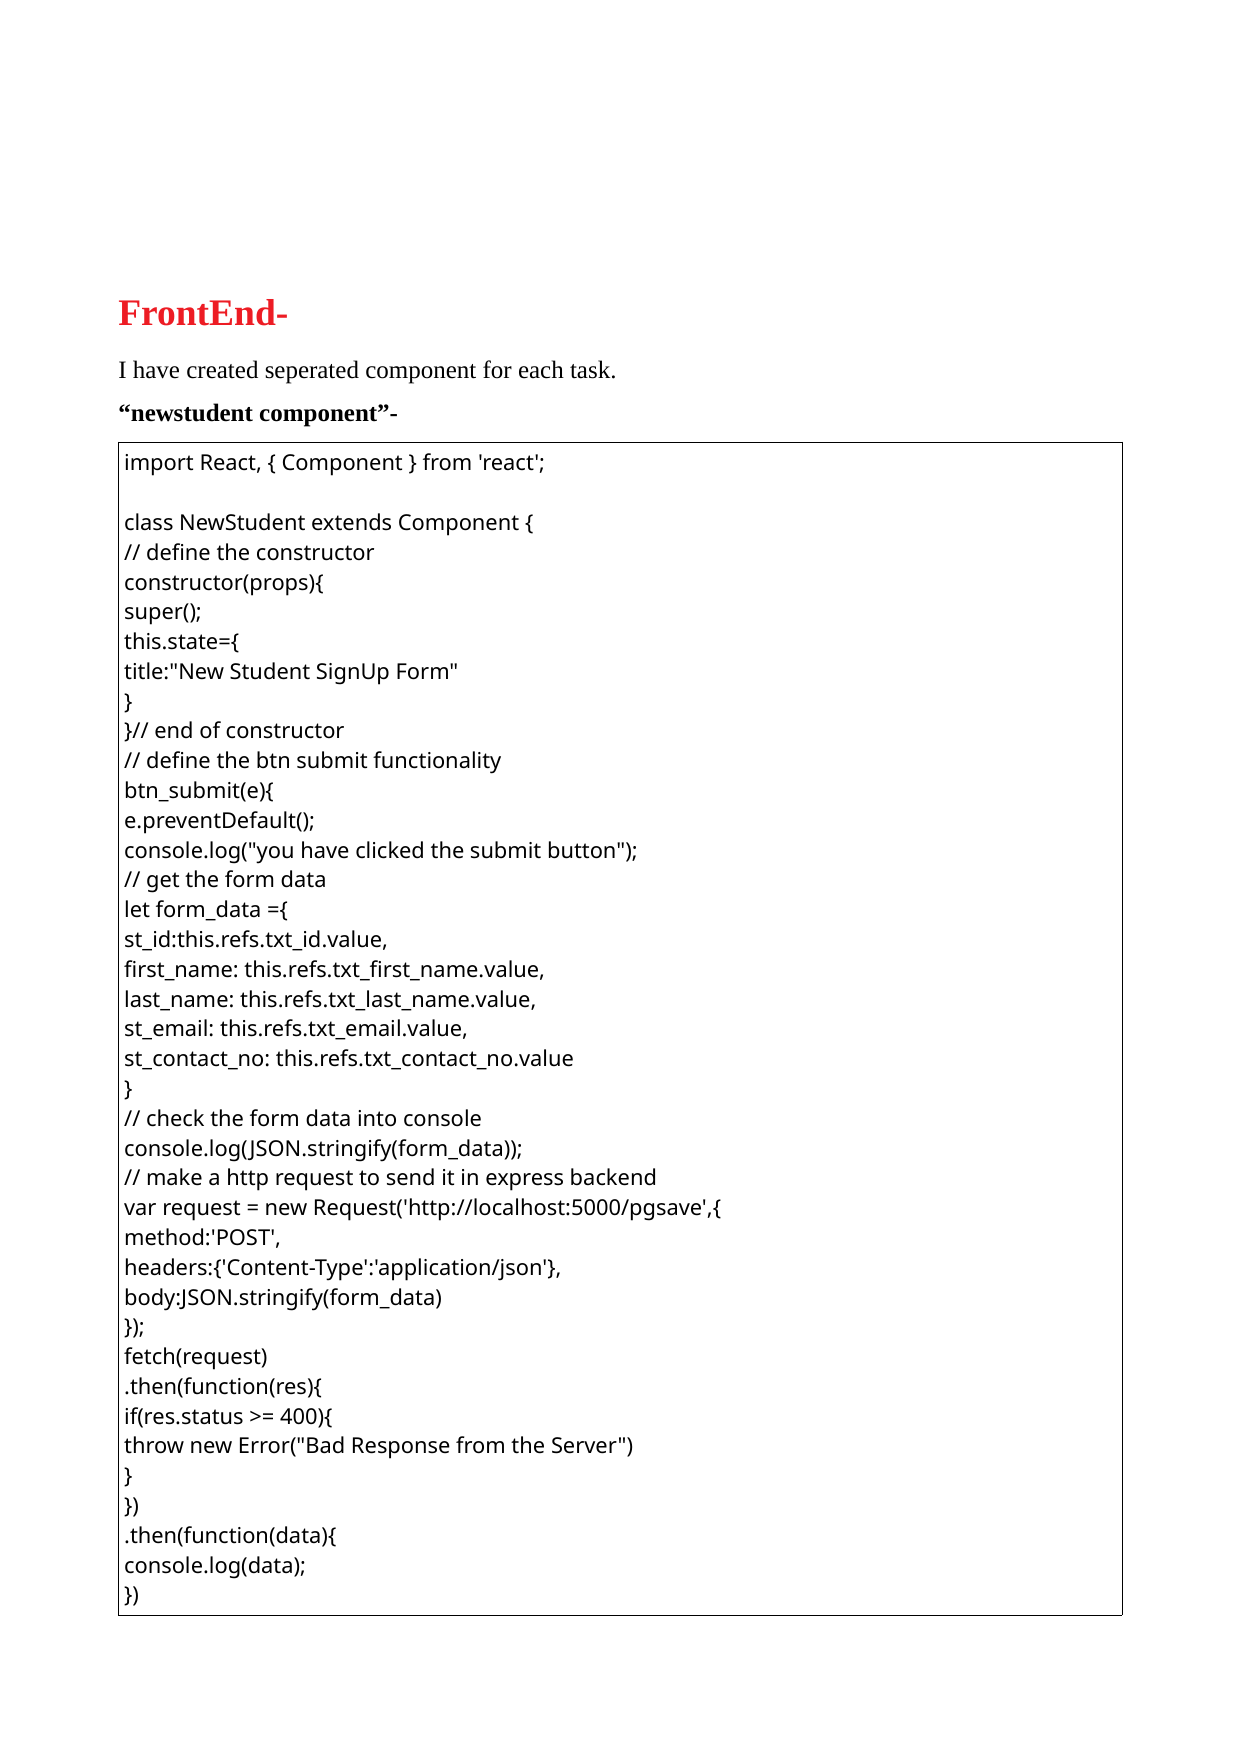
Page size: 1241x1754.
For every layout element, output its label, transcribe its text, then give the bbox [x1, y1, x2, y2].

text “newstudent component”- [118, 398, 1122, 427]
table_header import React, { Component } from 'react'; class NewStudent extends Component { // define the constructor constructor(props){ super(); this.state={ title:"New Student SignUp Form" } }// end of constructor // define the btn submit functionality btn_submit(e){ e.preventDefault(); console.log("you have clicked the submit button"); // get the form data let form_data ={ st_id:this.refs.txt_id.value, first_name: this.refs.txt_first_name.value, last_name: this.refs.txt_last_name.value, st_email: this.refs.txt_email.value, st_contact_no: this.refs.txt_contact_no.value } // check the form data into console console.log(JSON.stringify(form_data)); // make a http request to send it in express backend var request = new Request('http://localhost:5000/pgsave',{ method:'POST', headers:{'Content-Type':'application/json'}, body:JSON.stringify(form_data) }); fetch(request) .then(function(res){ if(res.status >= 400){ throw new Error("Bad Response from the Server") } }) .then(function(data){ console.log(data); }) [119, 443, 1122, 1615]
text I have created seperated component for each task. [118, 355, 1122, 384]
text FrontEnd- [118, 291, 1122, 334]
